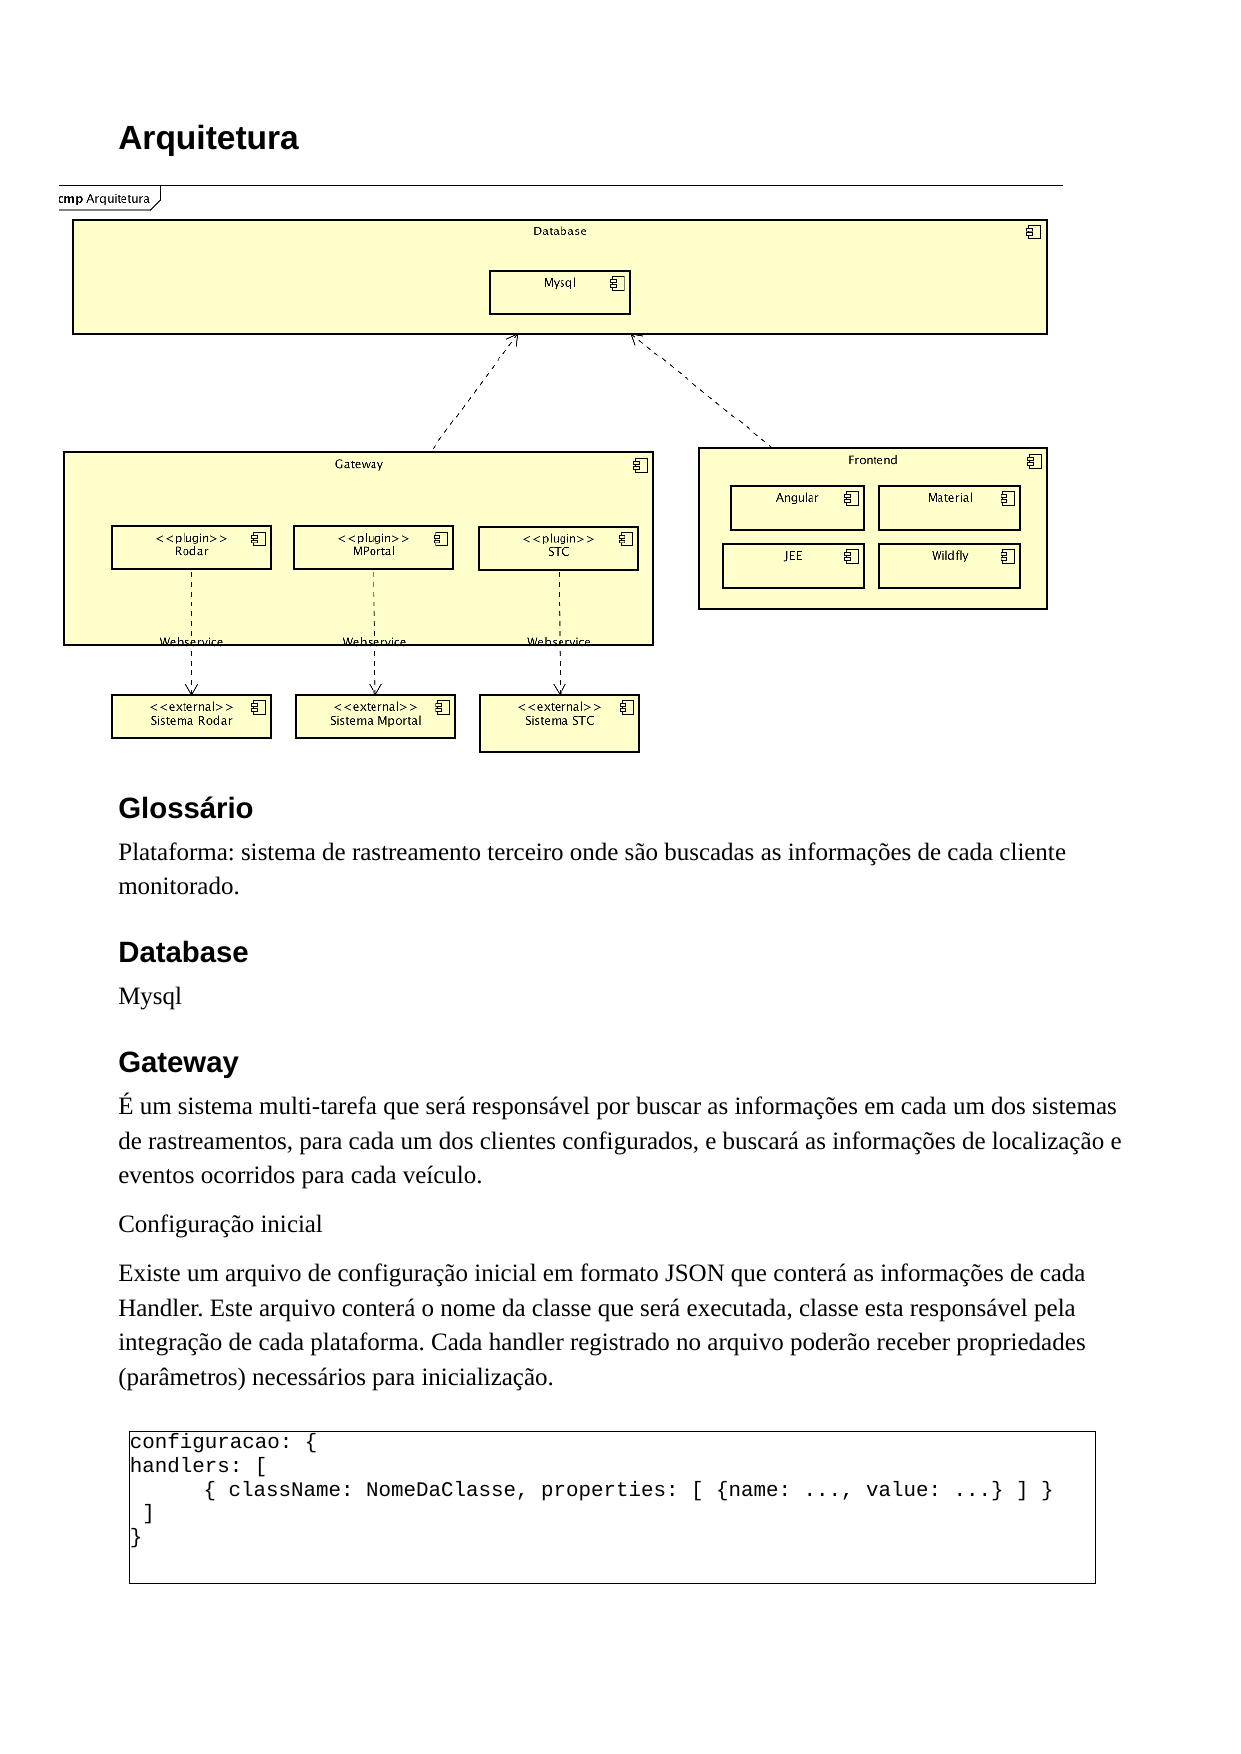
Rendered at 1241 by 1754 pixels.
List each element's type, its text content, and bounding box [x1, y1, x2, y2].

text É um sistema multi-tarefa que será responsável por buscar as informações em cada um dos sistemas de rastreamentos, para cada um dos clientes configurados, e buscará as informações de localização e eventos ocorridos para cada veículo. [118, 1091, 1122, 1189]
subtitle Arquitetura [118, 118, 1122, 157]
text Existe um arquivo de configuração inicial em formato JSON que conterá as informações de cada Handler. Este arquivo conterá o nome da classe que será executada, classe esta responsável pela integração de cada plataforma. Cada handler registrado no arquivo poderão receber propriedades (parâmetros) necessários para inicialização. [118, 1258, 1122, 1391]
picture [59, 169, 1063, 791]
text Mysql [118, 981, 1122, 1010]
text Configuração inicial [118, 1209, 1122, 1238]
subtitle Glossário [118, 184, 1122, 824]
text Plataforma: sistema de rastreamento terceiro onde são buscadas as informações de cada cliente monitorado. [118, 837, 1122, 900]
subtitle Database [118, 935, 1122, 969]
subtitle Gateway [118, 1045, 1122, 1079]
